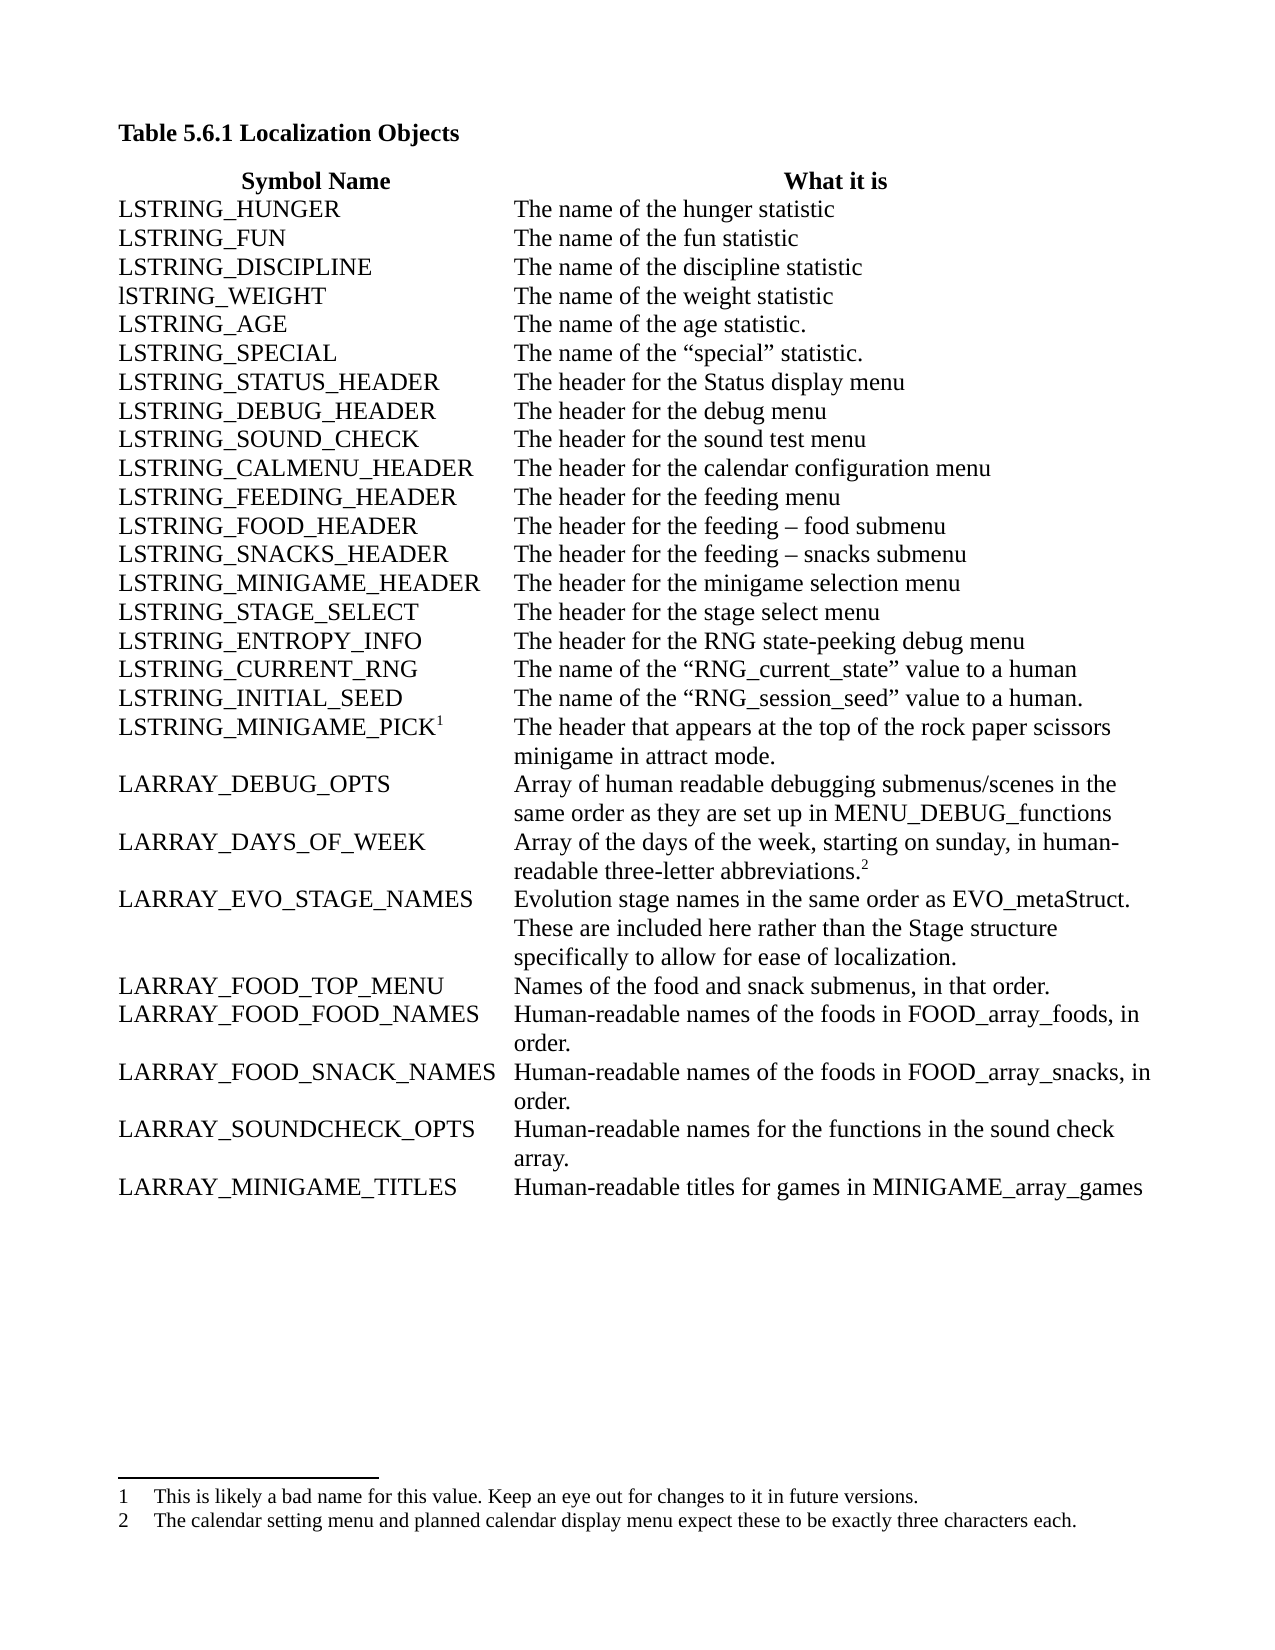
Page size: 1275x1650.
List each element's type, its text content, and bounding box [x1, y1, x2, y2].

table_cell LSTRING_INITIAL_SEED [118, 683, 513, 712]
table_header What it is [514, 166, 1157, 194]
table_cell The header for the stage select menu [514, 597, 1157, 626]
table_cell LSTRING_FOOD_HEADER [118, 511, 513, 539]
table_cell LSTRING_HUNGER [118, 195, 513, 223]
table_cell Array of the days of the week, starting on sunday, in human-readable three-letter abbreviations. [514, 827, 1157, 884]
table_cell LSTRING_SOUND_CHECK [118, 425, 513, 453]
table_cell LSTRING_CALMENU_HEADER [118, 453, 513, 482]
table_cell LARRAY_FOOD_TOP_MENU [118, 971, 513, 999]
table_cell Human-readable names for the functions in the sound check array. [514, 1115, 1157, 1172]
table_cell Human-readable titles for games in MINIGAME_array_games [514, 1172, 1157, 1201]
table_cell LARRAY_MINIGAME_TITLES [118, 1172, 513, 1201]
table_cell The header for the Status display menu [514, 367, 1157, 396]
table_cell The header for the RNG state-peeking debug menu [514, 626, 1157, 654]
table_cell Array of human readable debugging submenus/scenes in the same order as they are set up in MENU_DEBUG_functions [514, 770, 1157, 827]
text Table 5.6.1 Localization Objects [118, 118, 1157, 147]
table_cell The header for the calendar configuration menu [514, 453, 1157, 482]
table_cell LSTRING_SPECIAL [118, 338, 513, 367]
table_cell The name of the age statistic. [514, 310, 1157, 338]
table_cell Human-readable names of the foods in FOOD_array_snacks, in order. [514, 1057, 1157, 1114]
table_cell The header for the feeding menu [514, 482, 1157, 511]
table_cell LSTRING_FUN [118, 223, 513, 252]
table_cell The name of the “RNG_session_seed” value to a human. [514, 683, 1157, 712]
table_cell The header for the sound test menu [514, 425, 1157, 453]
table_cell The header for the feeding – snacks submenu [514, 540, 1157, 568]
table_cell LSTRING_ENTROPY_INFO [118, 626, 513, 654]
table_cell LSTRING_STAGE_SELECT [118, 597, 513, 626]
table_cell LARRAY_FOOD_FOOD_NAMES [118, 1000, 513, 1057]
table_cell The header that appears at the top of the rock paper scissors minigame in attract mode. [514, 712, 1157, 769]
table_cell LSTRING_SNACKS_HEADER [118, 540, 513, 568]
table_cell LARRAY_DEBUG_OPTS [118, 770, 513, 827]
table_cell LSTRING_STATUS_HEADER [118, 367, 513, 396]
table_cell Names of the food and snack submenus, in that order. [514, 971, 1157, 999]
table_cell The name of the “RNG_current_state” value to a human [514, 655, 1157, 683]
table_cell The name of the fun statistic [514, 223, 1157, 252]
table_cell LSTRING_FEEDING_HEADER [118, 482, 513, 511]
table_cell LSTRING_MINIGAME_HEADER [118, 568, 513, 597]
table_cell Human-readable names of the foods in FOOD_array_foods, in order. [514, 1000, 1157, 1057]
table_cell LARRAY_DAYS_OF_WEEK [118, 827, 513, 884]
table_cell LSTRING_AGE [118, 310, 513, 338]
table_cell The name of the “special” statistic. [514, 338, 1157, 367]
table_cell lSTRING_WEIGHT [118, 281, 513, 309]
table_cell LARRAY_FOOD_SNACK_NAMES [118, 1057, 513, 1114]
table_cell LARRAY_EVO_STAGE_NAMES [118, 885, 513, 971]
table_cell The name of the hunger statistic [514, 195, 1157, 223]
table_header Symbol Name [118, 166, 513, 194]
table_cell LSTRING_CURRENT_RNG [118, 655, 513, 683]
table_cell Evolution stage names in the same order as EVO_metaStruct. These are included here rather than the Stage structure specifically to allow for ease of localization. [514, 885, 1157, 971]
table_cell The name of the weight statistic [514, 281, 1157, 309]
table_cell LSTRING_MINIGAME_PICK [118, 712, 513, 769]
table_cell The header for the debug menu [514, 396, 1157, 424]
table_cell LSTRING_DISCIPLINE [118, 252, 513, 281]
table_cell The header for the feeding – food submenu [514, 511, 1157, 539]
table_cell The name of the discipline statistic [514, 252, 1157, 281]
table_cell LARRAY_SOUNDCHECK_OPTS [118, 1115, 513, 1172]
table_cell LSTRING_DEBUG_HEADER [118, 396, 513, 424]
table_cell The header for the minigame selection menu [514, 568, 1157, 597]
